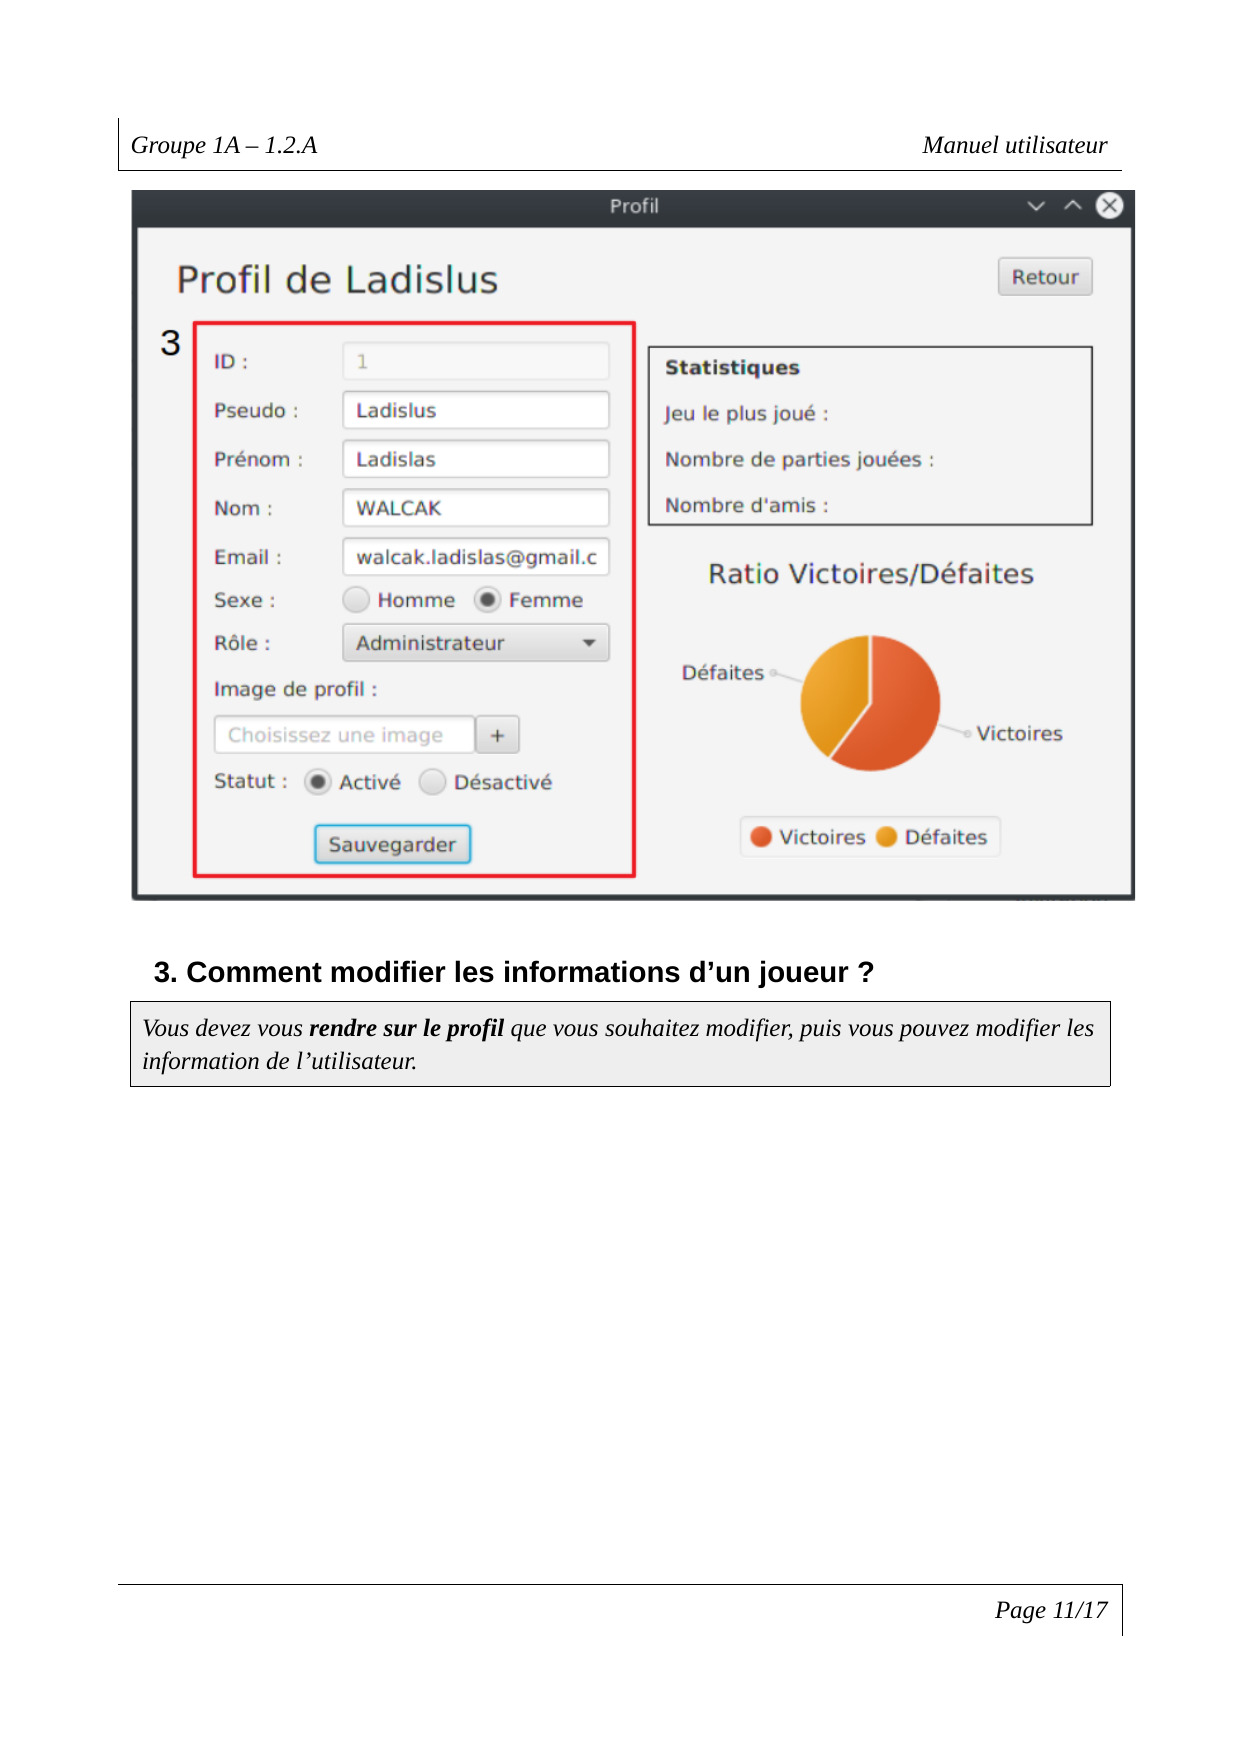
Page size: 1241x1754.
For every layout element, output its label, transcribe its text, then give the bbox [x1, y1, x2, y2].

text Vous devez vous rendre sur le profil que vous souhaitez modifier, puis vous pouvez modifier les information de l’utilisateur. [131, 1002, 1110, 1086]
picture [131, 190, 1136, 901]
subtitle Comment modifier les informations d’un joueur ? [118, 955, 1122, 989]
